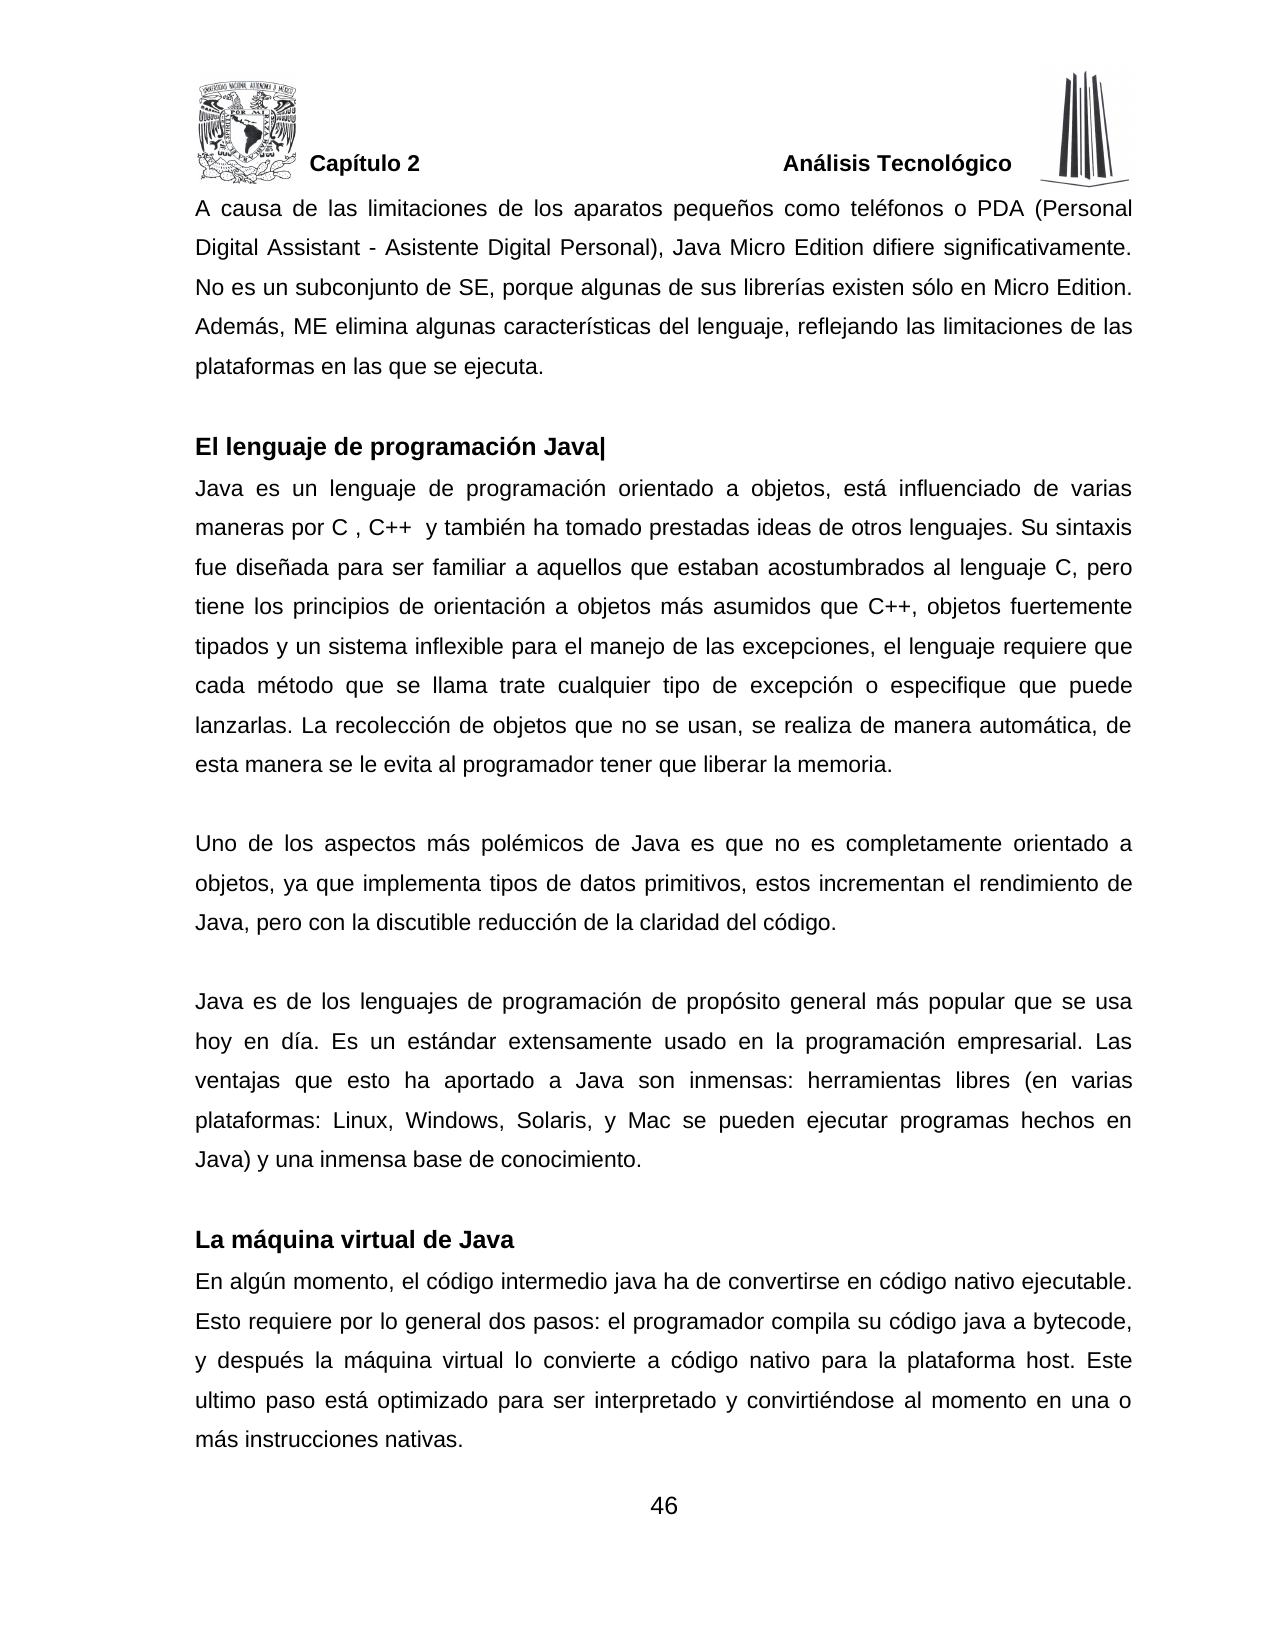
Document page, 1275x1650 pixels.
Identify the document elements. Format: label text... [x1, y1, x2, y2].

text Java es un lenguaje de programación orientado a objetos, está influenciado de varias maneras por C , C++ y también ha tomado prestadas ideas de otros lenguajes. Su sintaxis fue diseñada para ser familiar a aquellos que estaban acostumbrados al lenguaje C, pero tiene los principios de orientación a objetos más asumidos que C++, objetos fuertemente tipados y un sistema inflexible para el manejo de las excepciones, el lenguaje requiere que cada método que se llama trate cualquier tipo de excepción o especifique que puede lanzarlas. La recolección de objetos que no se usan, se realiza de manera automática, de esta manera se le evita al programador tener que liberar la memoria. [195, 475, 1133, 778]
text Uno de los aspectos más polémicos de Java es que no es completamente orientado a objetos, ya que implementa tipos de datos primitivos, estos incrementan el rendimiento de Java, pero con la discutible reducción de la claridad del código. [195, 830, 1133, 936]
text Java es de los lenguajes de programación de propósito general más popular que se usa hoy en día. Es un estándar extensamente usado en la programación empresarial. Las ventajas que esto ha aportado a Java son inmensas: herramientas libres (en varias plataformas: Linux, Windows, Solaris, y Mac se pueden ejecutar programas hechos en Java) y una inmensa base de conocimiento. [195, 988, 1133, 1172]
text En algún momento, el código intermedio java ha de convertirse en código nativo ejecutable. Esto requiere por lo general dos pasos: el programador compila su código java a bytecode, y después la máquina virtual lo convierte a código nativo para la plataforma host. Este ultimo paso está optimizado para ser interpretado y convirtiéndose al momento en una o más instrucciones nativas. [195, 1268, 1133, 1452]
text La máquina virtual de Java [195, 1225, 1133, 1254]
text El lenguaje de programación Java| [195, 432, 1133, 461]
picture [1034, 65, 1136, 193]
text A causa de las limitaciones de los aparatos pequeños como teléfonos o PDA (Personal Digital Assistant - Asistente Digital Personal), Java Micro Edition difiere significativamente. No es un subconjunto de SE, porque algunas de sus librerías existen sólo en Micro Edition. Además, ME elimina algunas características del lenguaje, reflejando las limitaciones de las plataformas en las que se ejecuta. [195, 195, 1133, 379]
